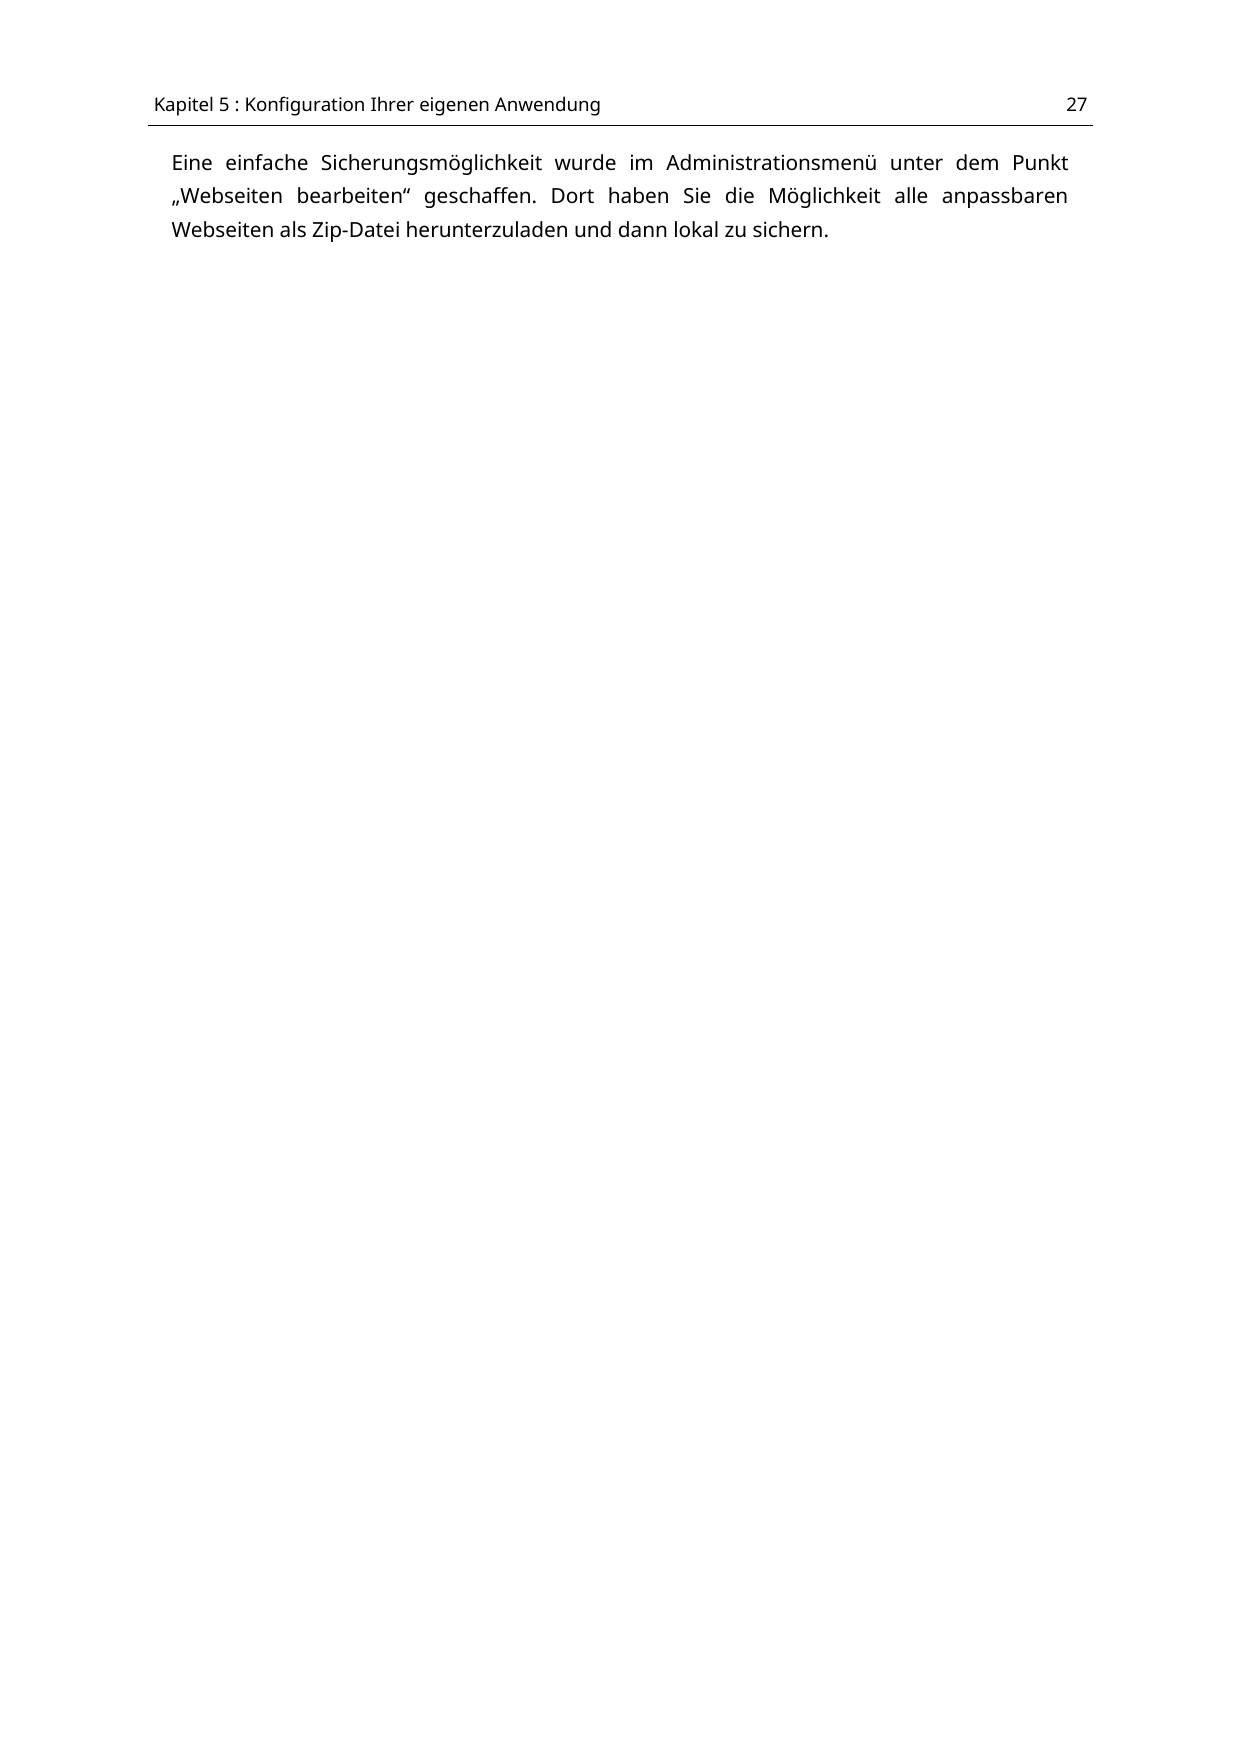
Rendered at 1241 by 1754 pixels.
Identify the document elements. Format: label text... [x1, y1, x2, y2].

text Eine einfache Sicherungsmöglichkeit wurde im Administrationsmenü unter dem Punkt „Webseiten bearbeiten“ geschaffen. Dort haben Sie die Möglichkeit alle anpassbaren Webseiten als Zip-Datei herunterzuladen und dann lokal zu sichern. [171, 148, 1069, 243]
